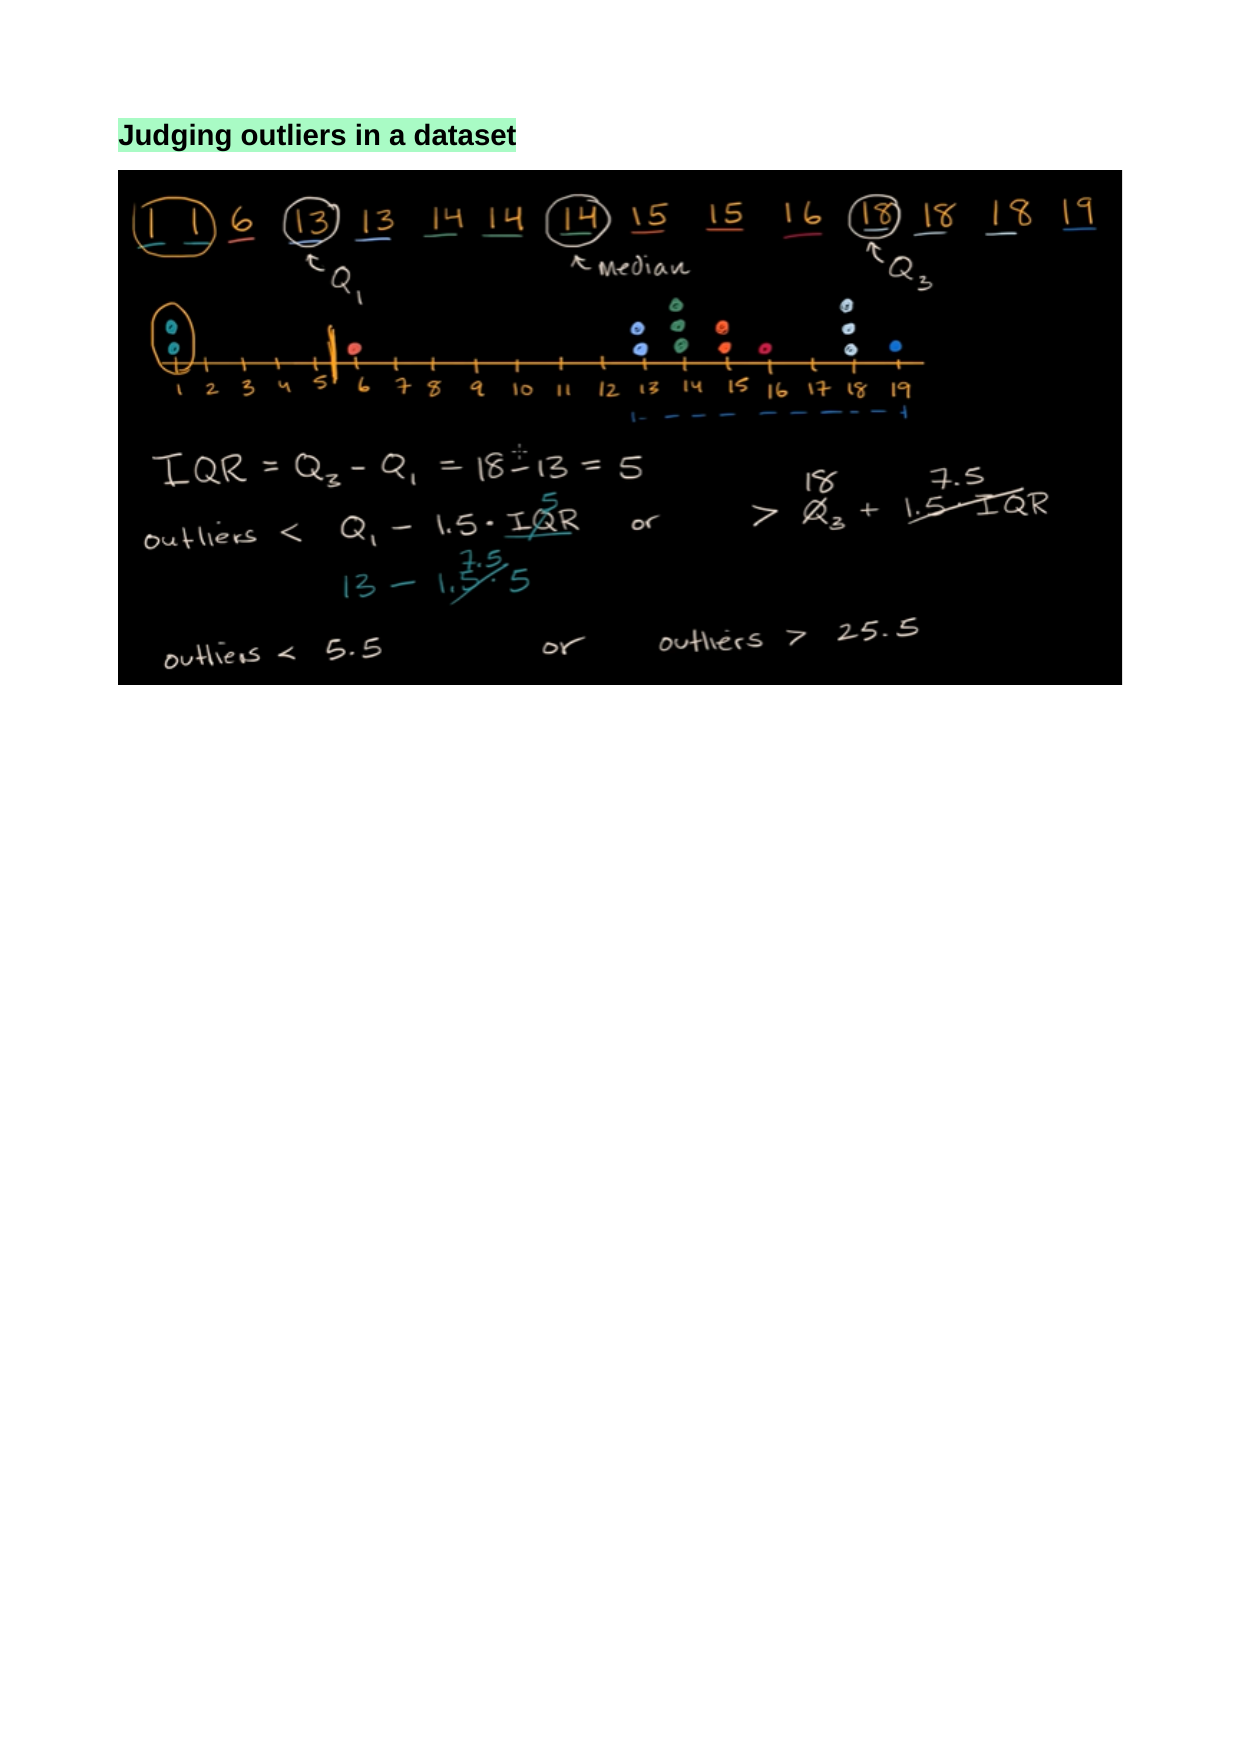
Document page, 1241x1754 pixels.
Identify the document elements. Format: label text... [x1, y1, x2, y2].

subtitle Judging outliers in a dataset [516, 118, 1122, 152]
picture [118, 170, 1123, 685]
